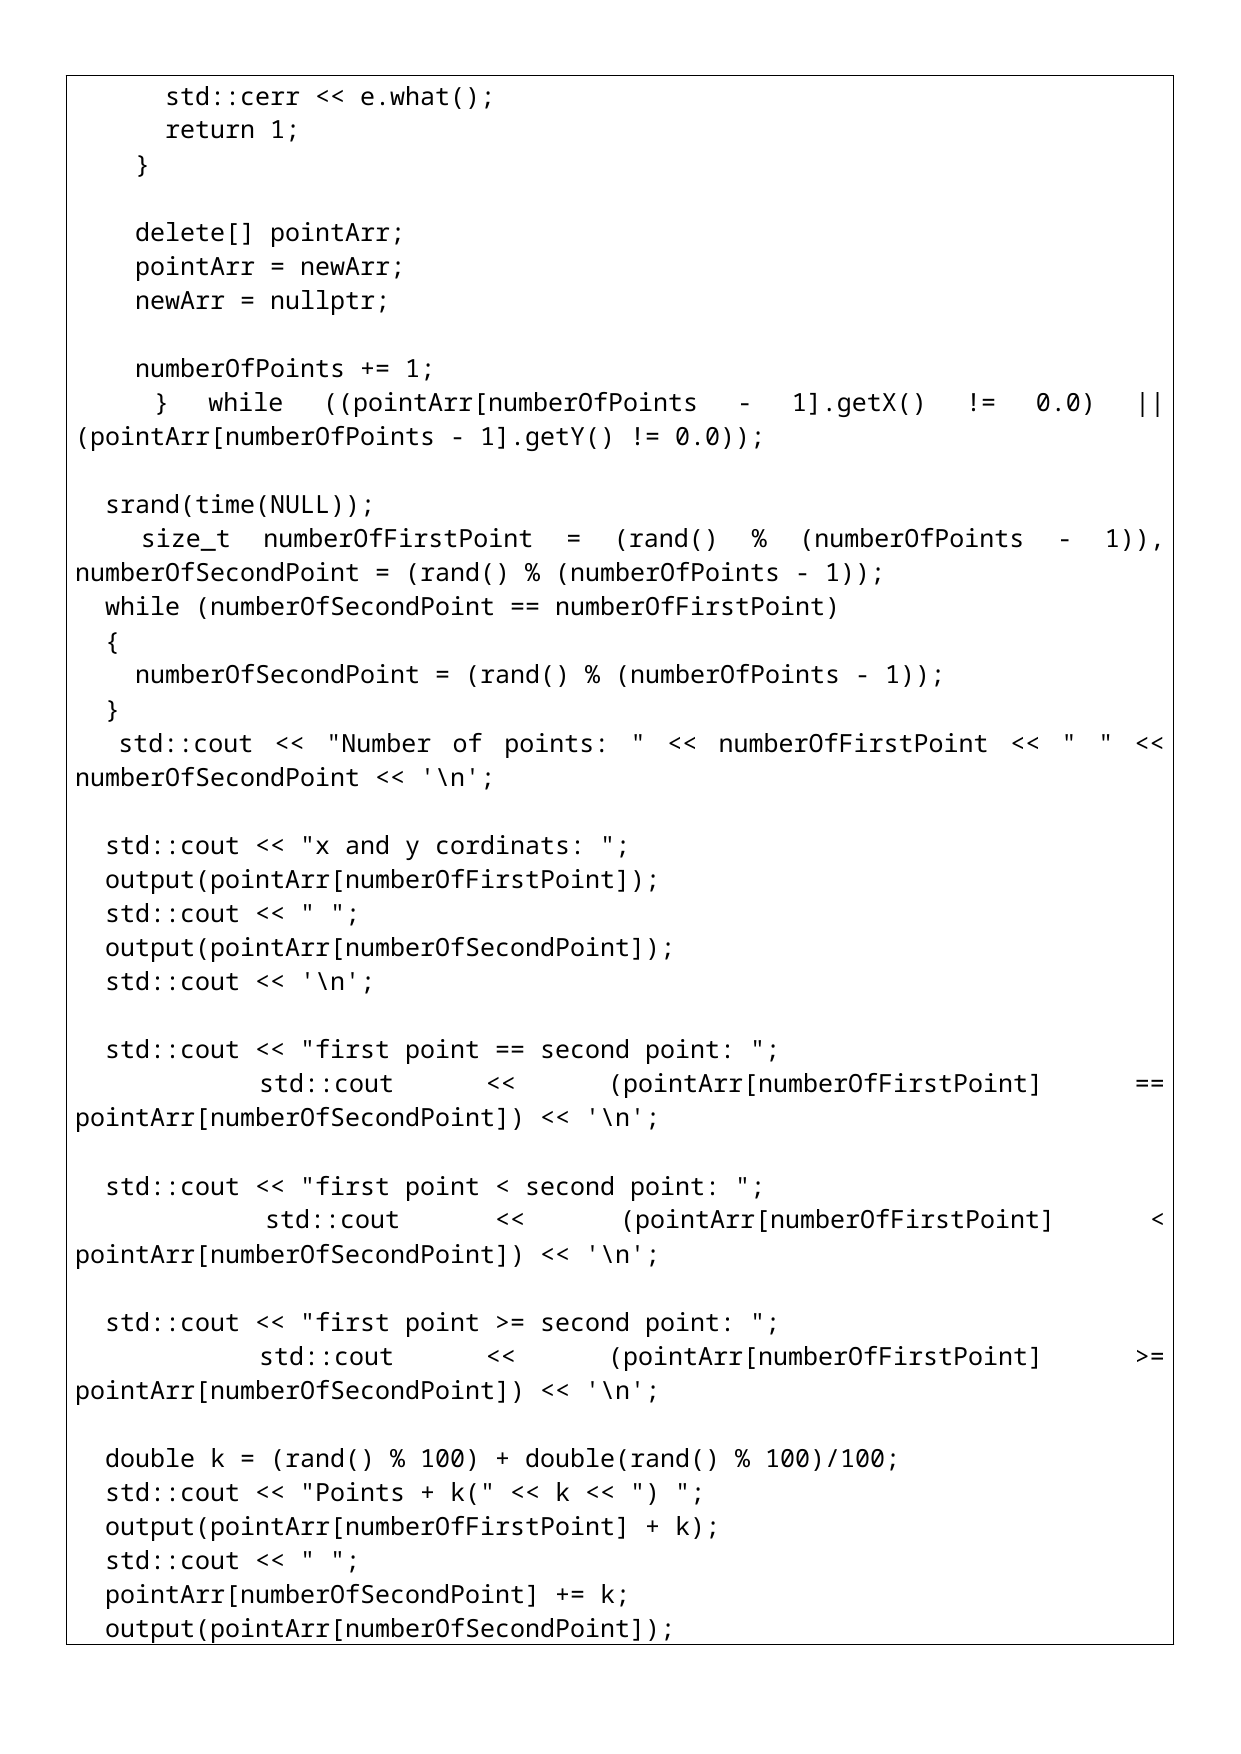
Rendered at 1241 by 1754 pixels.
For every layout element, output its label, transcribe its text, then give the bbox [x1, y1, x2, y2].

text srand(time(NULL)); [75, 487, 1165, 521]
text std::cerr << e.what(); [67, 76, 1173, 112]
text output(pointArr[numberOfSecondPoint]); [75, 1611, 1165, 1644]
text std::cout << " "; [75, 1543, 1165, 1577]
text std::cout << '\n'; [75, 964, 1165, 998]
text std::cout << "Points + k(" << k << ") "; [75, 1475, 1165, 1509]
text std::cout << "first point < second point: "; [75, 1168, 1165, 1202]
text std::cout << " "; [75, 896, 1165, 930]
text output(pointArr[numberOfFirstPoint]); [75, 862, 1165, 896]
text std::cout << "first point == second point: "; [75, 1032, 1165, 1066]
text output(pointArr[numberOfFirstPoint] + k); [75, 1509, 1165, 1543]
text output(pointArr[numberOfSecondPoint]); [75, 930, 1165, 964]
text double k = (rand() % 100) + double(rand() % 100)/100; [75, 1441, 1165, 1475]
text numberOfSecondPoint = (rand() % (numberOfPoints - 1)); [75, 657, 1165, 691]
text } [75, 146, 1165, 180]
text pointArr[numberOfSecondPoint] += k; [75, 1577, 1165, 1611]
text std::cout << (pointArr[numberOfFirstPoint] >= pointArr[numberOfSecondPoint]) << '\n'; [75, 1338, 1165, 1407]
text std::cout << (pointArr[numberOfFirstPoint] < pointArr[numberOfSecondPoint]) << '\n'; [75, 1202, 1165, 1270]
text std::cout << "first point >= second point: "; [75, 1304, 1165, 1338]
text newArr = nullptr; [75, 282, 1165, 317]
text std::cout << (pointArr[numberOfFirstPoint] == pointArr[numberOfSecondPoint]) << '\n'; [75, 1066, 1165, 1134]
text return 1; [75, 112, 1165, 146]
text pointArr = newArr; [75, 248, 1165, 282]
text while (numberOfSecondPoint == numberOfFirstPoint) [75, 589, 1165, 623]
text numberOfPoints += 1; [75, 351, 1165, 385]
text } while ((pointArr[numberOfPoints - 1].getX() != 0.0) || (pointArr[numberOfPoints - 1].getY() != 0.0)); [75, 385, 1165, 453]
text size_t numberOfFirstPoint = (rand() % (numberOfPoints - 1)), numberOfSecondPoint = (rand() % (numberOfPoints - 1)); [75, 521, 1165, 589]
text { [75, 623, 1165, 657]
text std::cout << "Number of points: " << numberOfFirstPoint << " " << numberOfSecondPoint << '\n'; [75, 725, 1165, 793]
text std::cout << "x and y cordinats: "; [75, 827, 1165, 862]
text delete[] pointArr; [75, 214, 1165, 248]
text } [75, 691, 1165, 725]
